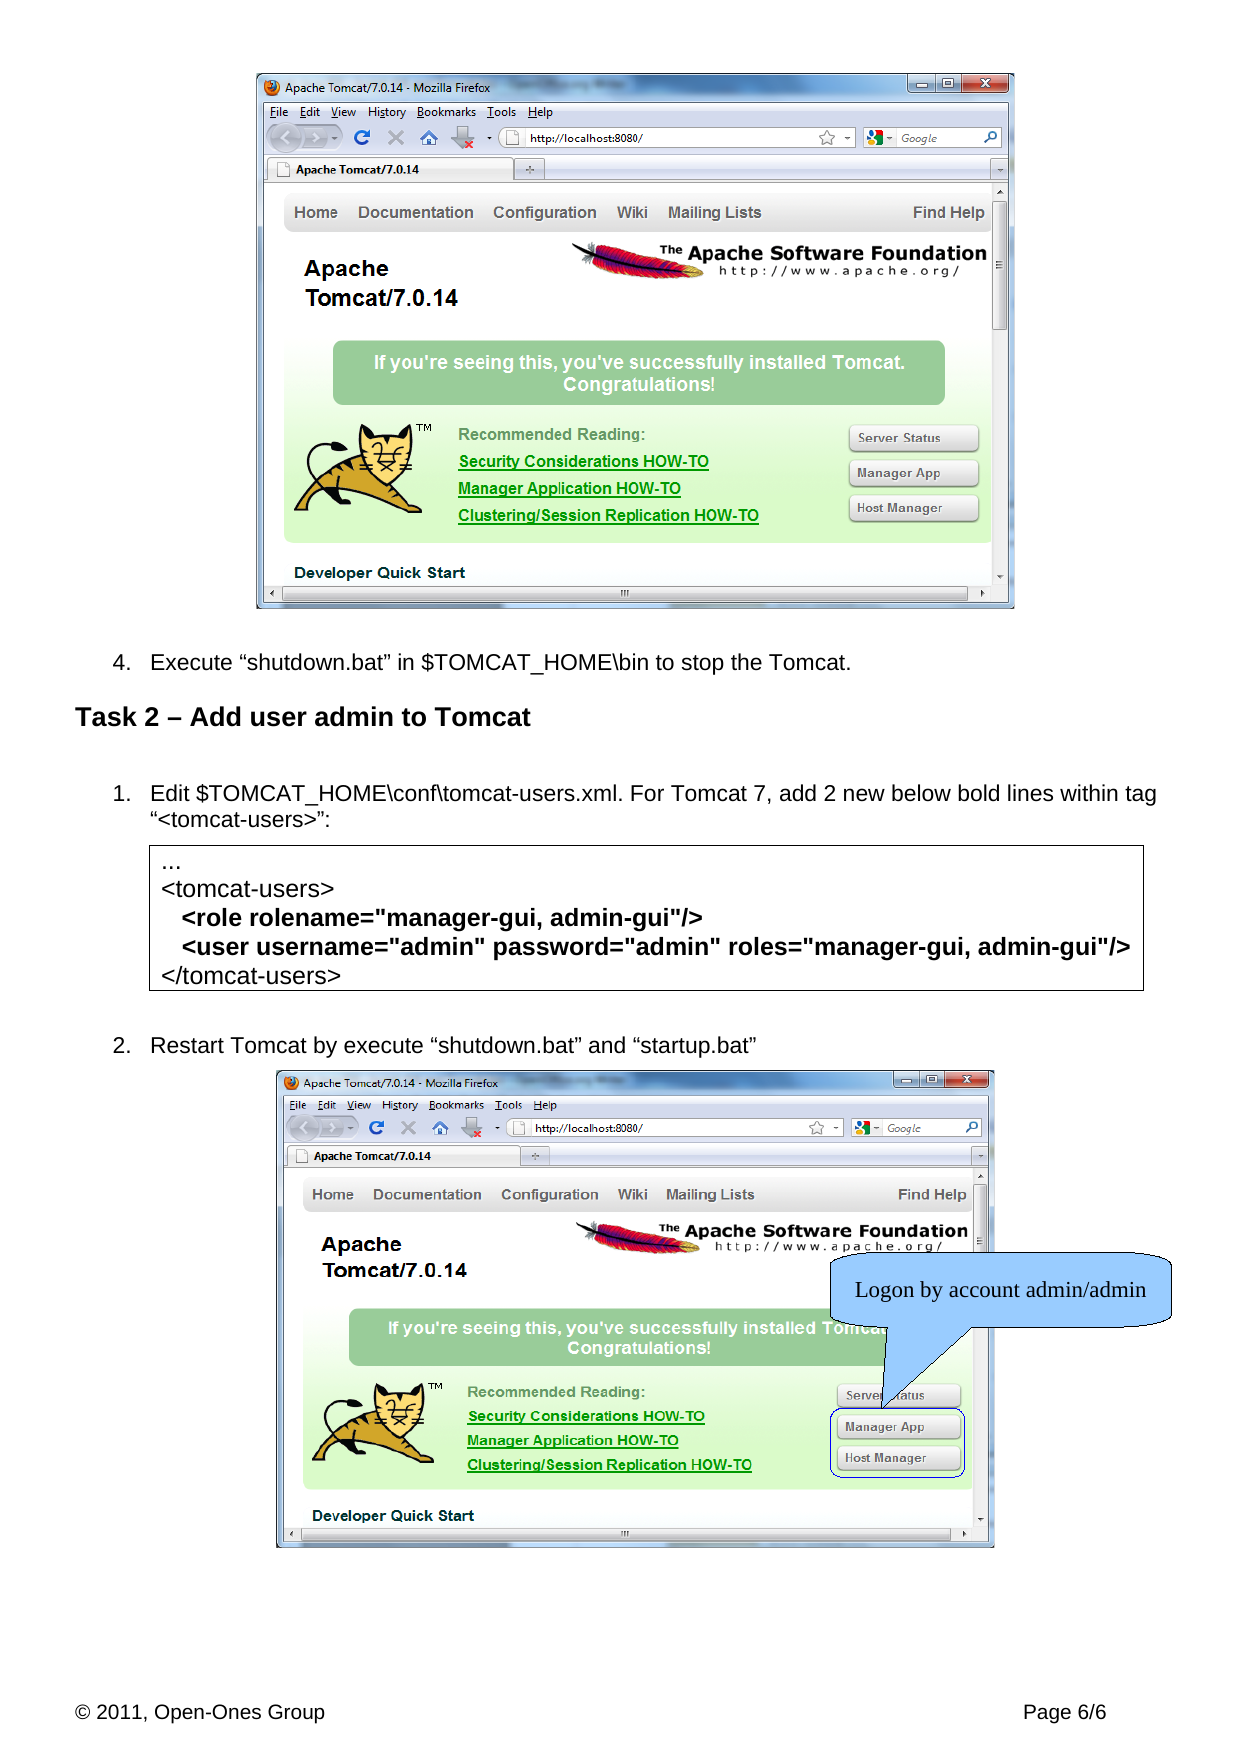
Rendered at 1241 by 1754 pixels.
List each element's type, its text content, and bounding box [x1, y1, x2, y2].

picture [276, 1070, 995, 1548]
subtitle Execute “shutdown.bat” in $TOMCAT_HOME\bin to stop the Tomcat. [112, 649, 1196, 676]
table_header ... <tomcat-users> <role rolename="manager-gui, admin-gui"/> <user username="admin" password="admin" roles="manager-gui, admin-gui"/> </tomcat-users> [150, 846, 1143, 989]
subtitle Task 2 – Add user admin to Tomcat [75, 701, 1196, 732]
picture [256, 73, 1015, 609]
subtitle Edit $TOMCAT_HOME\conf\tomcat-users.xml. For Tomcat 7, add 2 new below bold lines within tag “<tomcat-users>”: [112, 779, 1196, 832]
subtitle Restart Tomcat by execute “shutdown.bat” and “startup.bat” [112, 1032, 1196, 1058]
